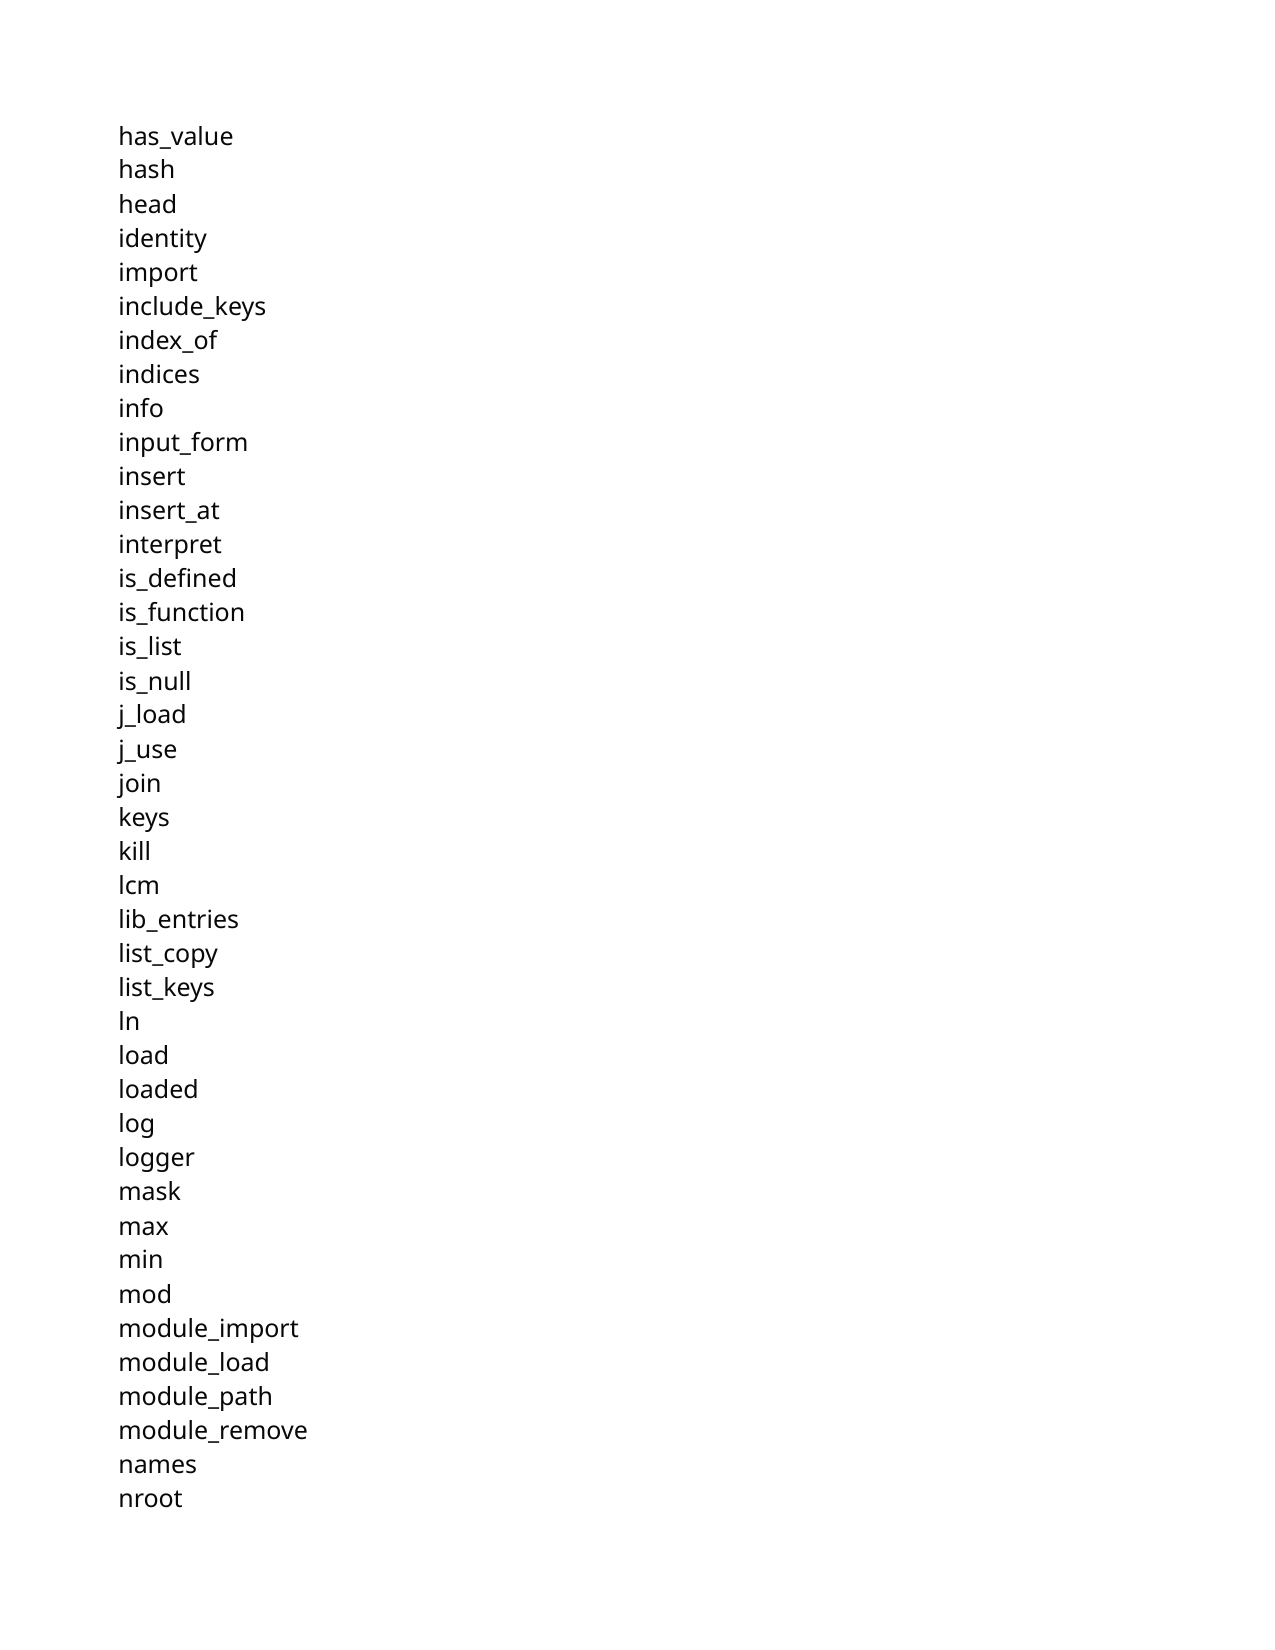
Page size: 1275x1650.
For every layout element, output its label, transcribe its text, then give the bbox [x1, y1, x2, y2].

text has_value hash head identity import include_keys index_of indices info input_form insert insert_at interpret is_defined is_function is_list is_null j_load j_use join keys kill lcm lib_entries list_copy list_keys ln load loaded log logger mask max min mod module_import module_load module_path module_remove names nroot [118, 118, 1157, 1515]
